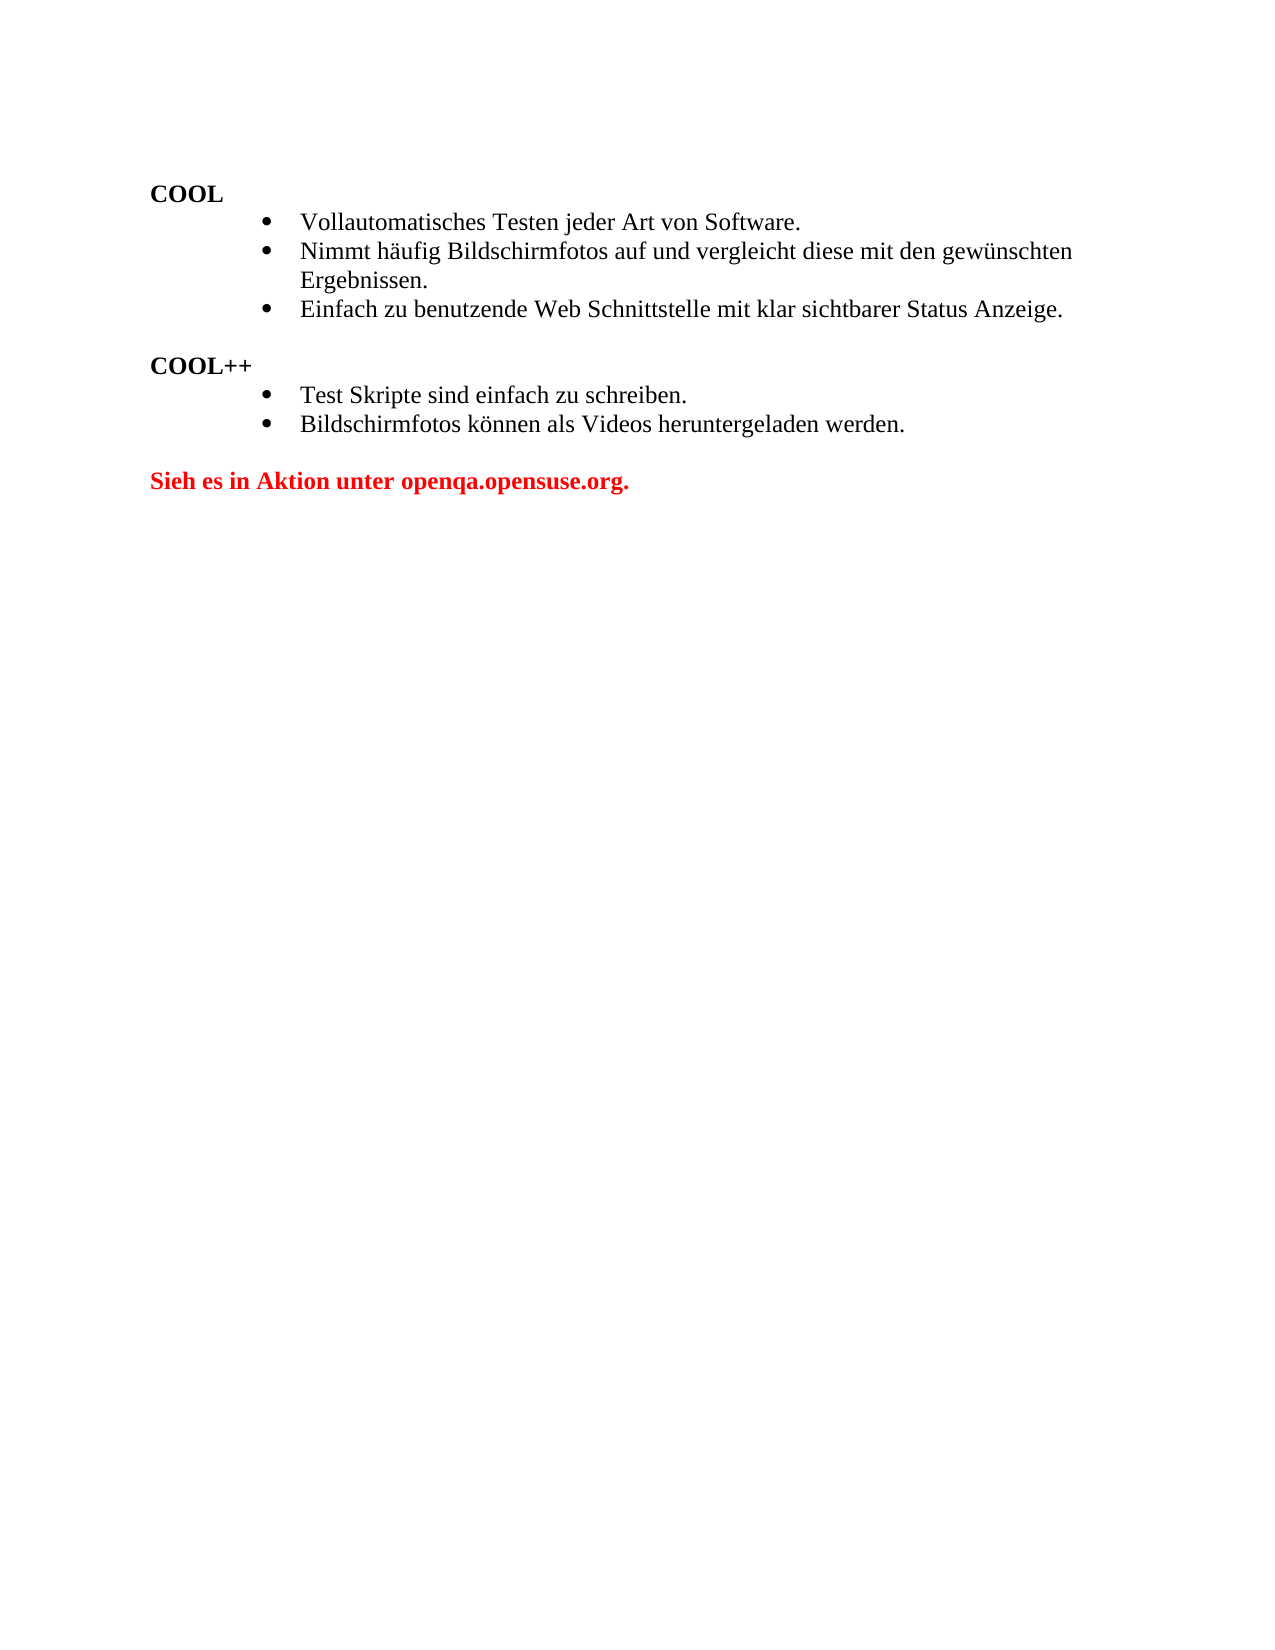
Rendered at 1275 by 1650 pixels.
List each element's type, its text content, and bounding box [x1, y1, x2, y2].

list Vollautomatisches Testen jeder Art von Software. [262, 207, 1125, 236]
text Sieh es in Aktion unter openqa.opensuse.org. [150, 466, 1125, 495]
list Nimmt häufig Bildschirmfotos auf und vergleicht diese mit den gewünschten Ergebnissen. [262, 236, 1125, 294]
list Einfach zu benutzende Web Schnittstelle mit klar sichtbarer Status Anzeige. [262, 294, 1125, 322]
list Bildschirmfotos können als Videos heruntergeladen werden. [262, 409, 1125, 437]
text COOL [150, 179, 1125, 207]
text COOL++ [150, 351, 1125, 380]
list Test Skripte sind einfach zu schreiben. [262, 380, 1125, 409]
